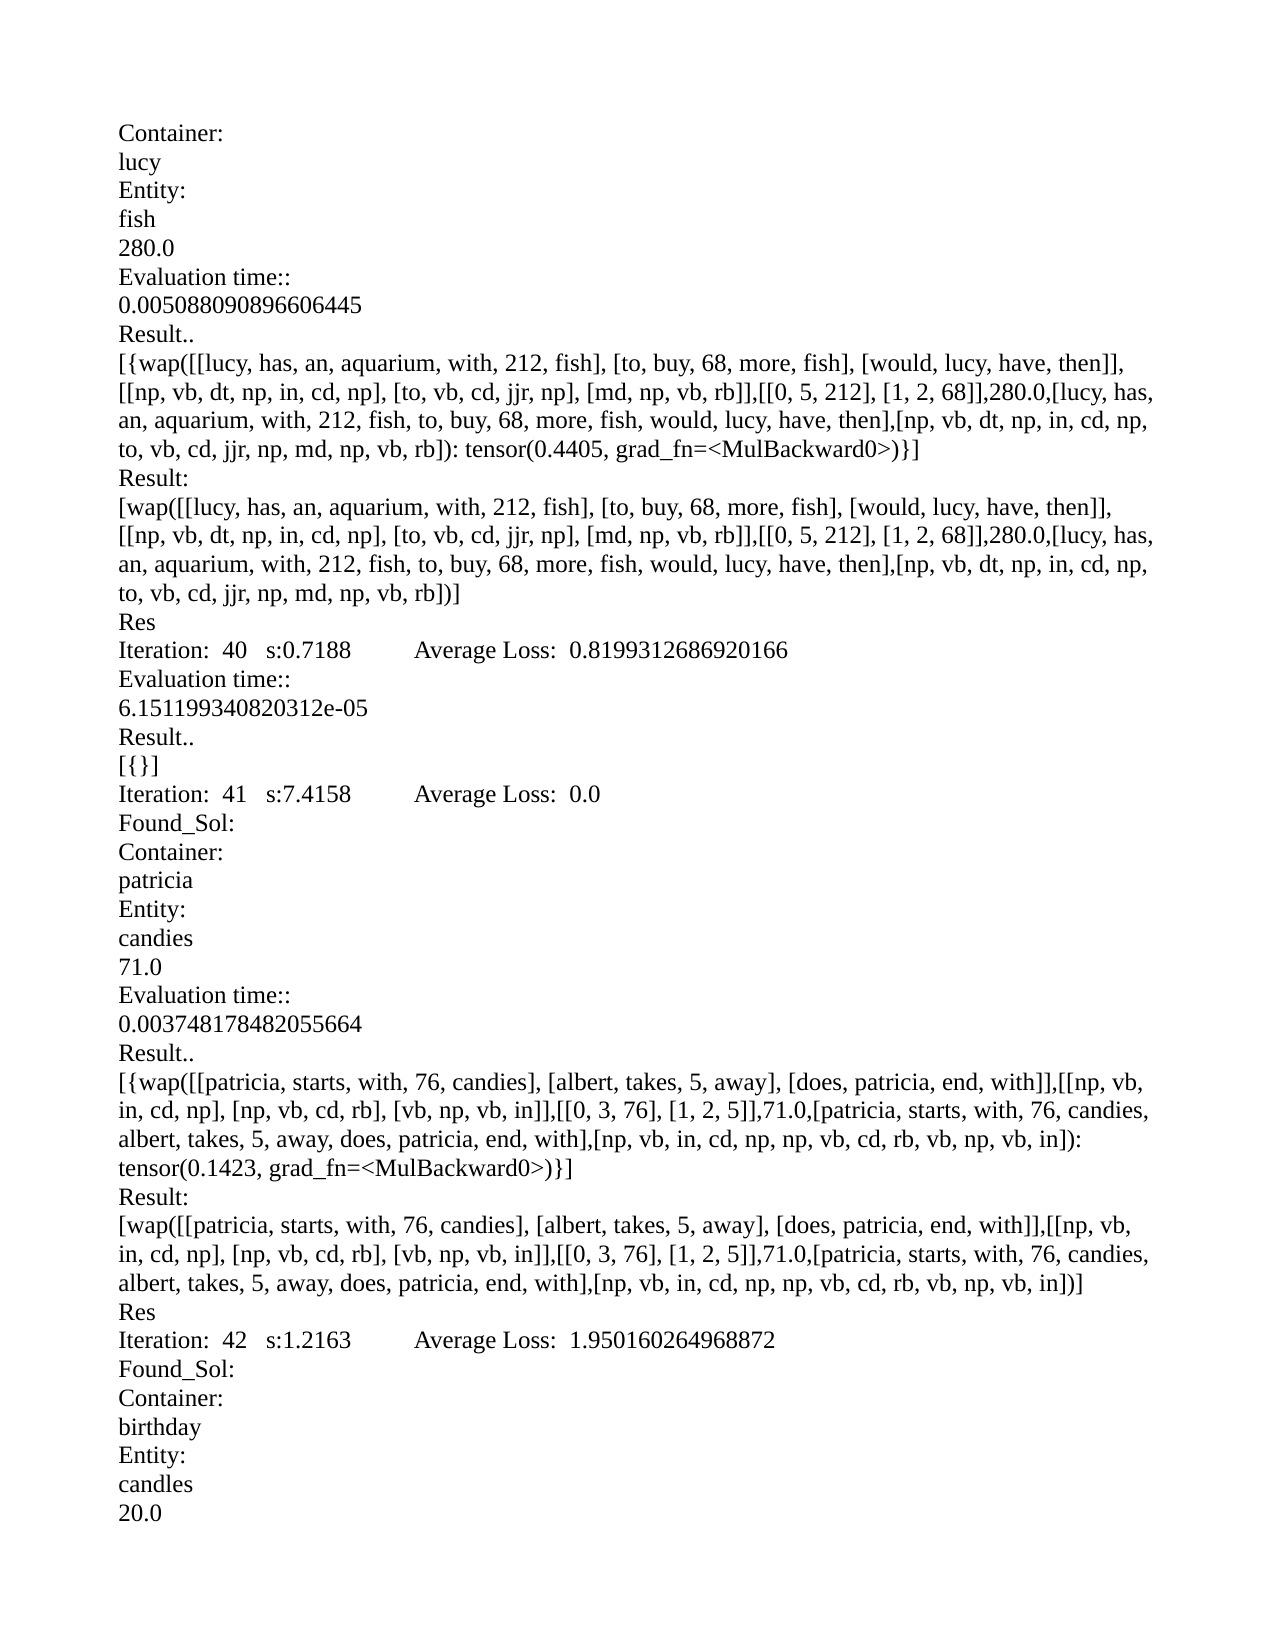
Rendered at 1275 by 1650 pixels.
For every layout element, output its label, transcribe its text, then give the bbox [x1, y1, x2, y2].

text Found_Sol: [118, 1354, 1157, 1383]
text [{}] [118, 751, 1157, 779]
text Result.. [118, 722, 1157, 751]
text Result: [118, 1182, 1157, 1211]
text 0.003748178482055664 [118, 1009, 1157, 1038]
text Res [118, 1297, 1157, 1326]
text birthday [118, 1412, 1157, 1441]
text Entity: [118, 1441, 1157, 1469]
text patricia [118, 866, 1157, 894]
text fish [118, 204, 1157, 233]
text Iteration: 42 s:1.2163 Average Loss: 1.950160264968872 [118, 1326, 1157, 1354]
text [{wap([[patricia, starts, with, 76, candies], [albert, takes, 5, away], [does, patricia, end, with]],[[np, vb, in, cd, np], [np, vb, cd, rb], [vb, np, vb, in]],[[0, 3, 76], [1, 2, 5]],71.0,[patricia, starts, with, 76, candies, albert, takes, 5, away, does, patricia, end, with],[np, vb, in, cd, np, np, vb, cd, rb, vb, np, vb, in]): tensor(0.1423, grad_fn=<MulBackward0>)}] [118, 1067, 1157, 1182]
text Res [118, 607, 1157, 636]
text lucy [118, 147, 1157, 176]
text Entity: [118, 176, 1157, 204]
text 20.0 [118, 1498, 1157, 1527]
text 280.0 [118, 233, 1157, 262]
text 0.005088090896606445 [118, 291, 1157, 319]
text Result: [118, 463, 1157, 492]
text Iteration: 41 s:7.4158 Average Loss: 0.0 [118, 779, 1157, 808]
text Container: [118, 1383, 1157, 1412]
text [wap([[patricia, starts, with, 76, candies], [albert, takes, 5, away], [does, patricia, end, with]],[[np, vb, in, cd, np], [np, vb, cd, rb], [vb, np, vb, in]],[[0, 3, 76], [1, 2, 5]],71.0,[patricia, starts, with, 76, candies, albert, takes, 5, away, does, patricia, end, with],[np, vb, in, cd, np, np, vb, cd, rb, vb, np, vb, in])] [118, 1211, 1157, 1297]
text Evaluation time:: [118, 981, 1157, 1009]
text Iteration: 40 s:0.7188 Average Loss: 0.8199312686920166 [118, 636, 1157, 664]
text Result.. [118, 1038, 1157, 1067]
text candles [118, 1469, 1157, 1498]
text Found_Sol: [118, 808, 1157, 837]
text Container: [118, 118, 1157, 147]
text [wap([[lucy, has, an, aquarium, with, 212, fish], [to, buy, 68, more, fish], [would, lucy, have, then]],[[np, vb, dt, np, in, cd, np], [to, vb, cd, jjr, np], [md, np, vb, rb]],[[0, 5, 212], [1, 2, 68]],280.0,[lucy, has, an, aquarium, with, 212, fish, to, buy, 68, more, fish, would, lucy, have, then],[np, vb, dt, np, in, cd, np, to, vb, cd, jjr, np, md, np, vb, rb])] [118, 492, 1157, 607]
text Evaluation time:: [118, 262, 1157, 291]
text Result.. [118, 319, 1157, 348]
text Evaluation time:: [118, 664, 1157, 693]
text 71.0 [118, 952, 1157, 981]
text Container: [118, 837, 1157, 866]
text Entity: [118, 894, 1157, 923]
text 6.151199340820312e-05 [118, 693, 1157, 722]
text [{wap([[lucy, has, an, aquarium, with, 212, fish], [to, buy, 68, more, fish], [would, lucy, have, then]],[[np, vb, dt, np, in, cd, np], [to, vb, cd, jjr, np], [md, np, vb, rb]],[[0, 5, 212], [1, 2, 68]],280.0,[lucy, has, an, aquarium, with, 212, fish, to, buy, 68, more, fish, would, lucy, have, then],[np, vb, dt, np, in, cd, np, to, vb, cd, jjr, np, md, np, vb, rb]): tensor(0.4405, grad_fn=<MulBackward0>)}] [118, 348, 1157, 463]
text candies [118, 923, 1157, 952]
